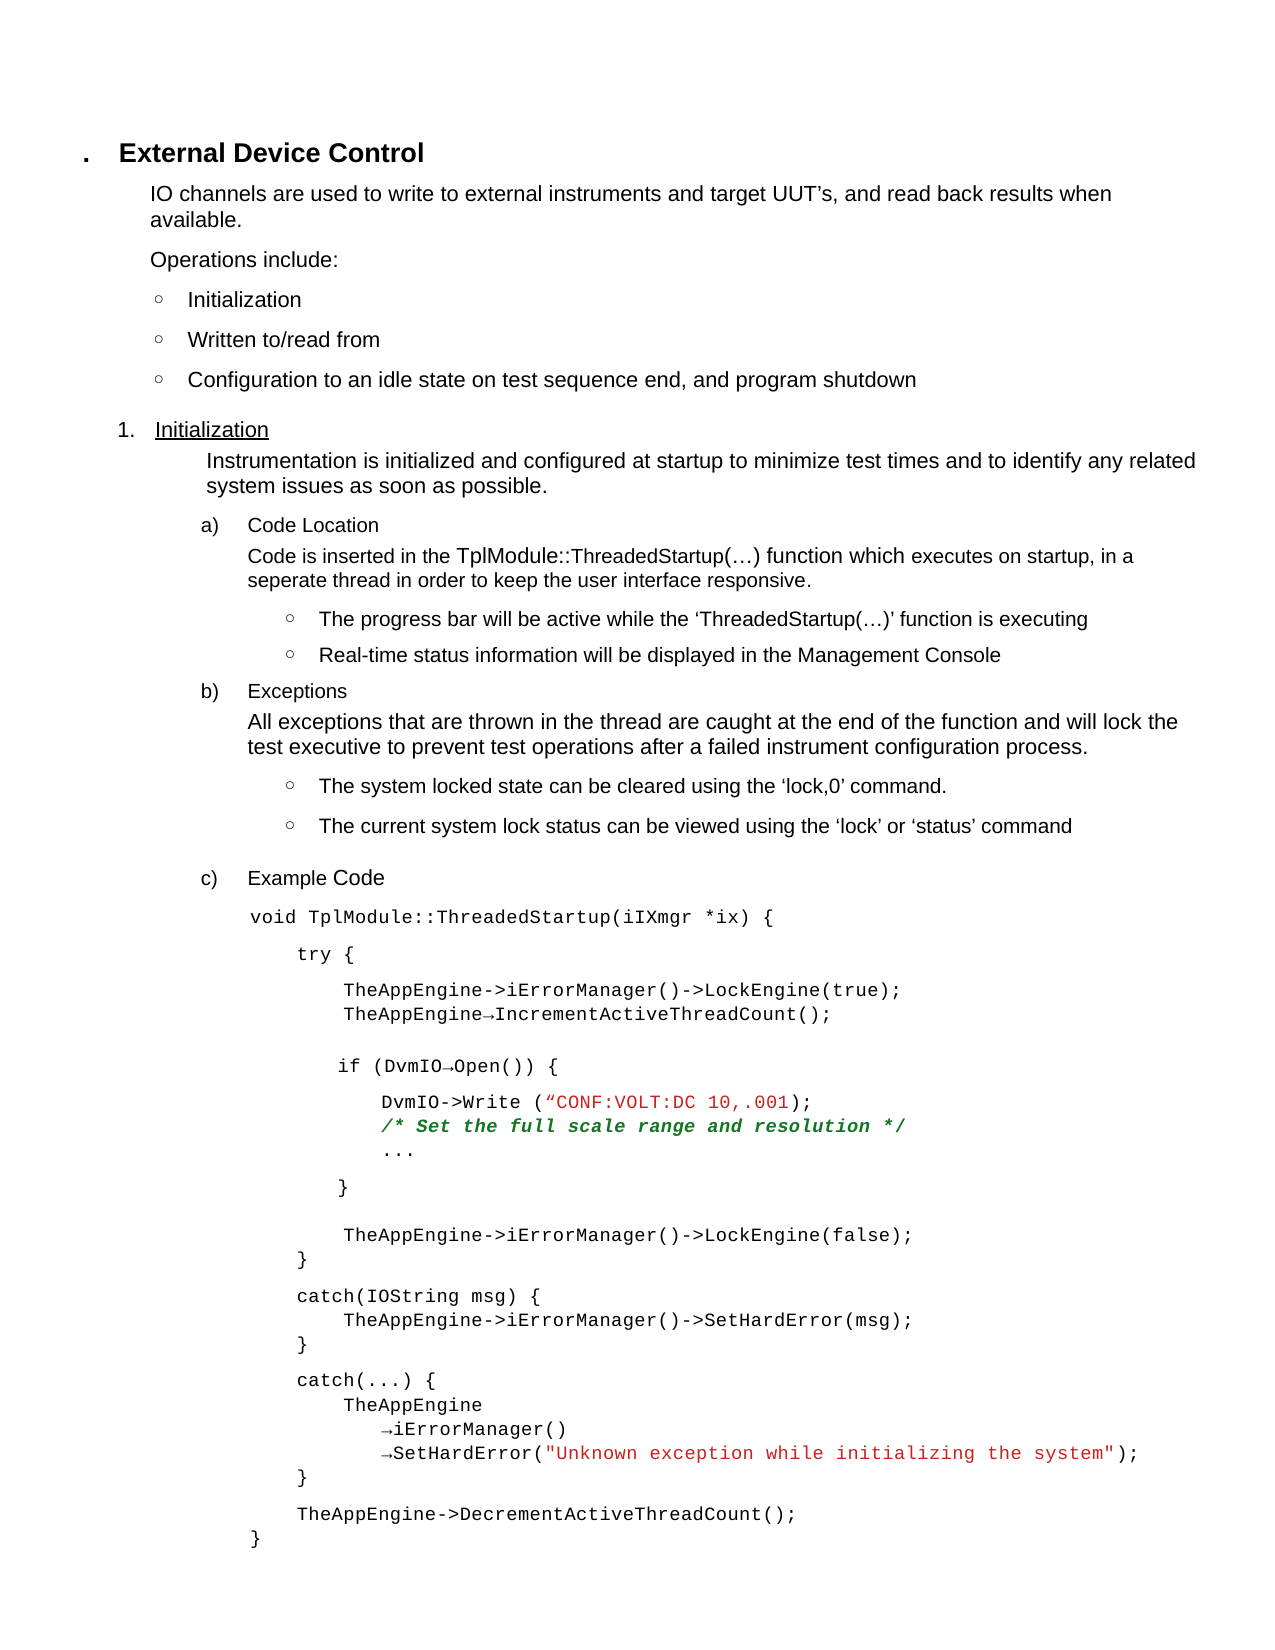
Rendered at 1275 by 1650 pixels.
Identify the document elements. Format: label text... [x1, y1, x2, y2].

text TheAppEngine->iErrorManager()->LockEngine(true); [250, 981, 1200, 1002]
text void TplModule::ThreadedStartup(iIXmgr *ix) { [250, 908, 1200, 929]
text DvmIO->Write (“CONF:VOLT:DC 10,.001); [381, 1093, 1200, 1114]
text →SetHardError("Unknown exception while initializing the system"); [381, 1444, 1200, 1465]
list Written to/read from [150, 327, 1200, 352]
list Configuration to an idle state on test sequence end, and program shutdown [150, 367, 1200, 392]
text TheAppEngine->DecrementActiveThreadCount(); [250, 1504, 1200, 1526]
text IO channels are used to write to external instruments and target UUT’s, and read back results when available. [150, 181, 1200, 232]
list Real-time status information will be displayed in the Management Console [281, 643, 1200, 667]
text Operations include: [150, 247, 1200, 272]
text ... [381, 1141, 1200, 1162]
text } [337, 1177, 1200, 1199]
text All exceptions that are thrown in the thread are caught at the end of the function and will lock the test executive to prevent test operations after a failed instrument configuration process. [247, 709, 1200, 759]
text Instrumentation is initialized and configured at startup to minimize test times and to identify any related system issues as soon as possible. [206, 448, 1200, 498]
text /* Set the full scale range and resolution */ [381, 1117, 1200, 1138]
text } [250, 1468, 1200, 1489]
text Code is inserted in the TplModule::ThreadedStartup(…) function which executes on startup, in a seperate thread in order to keep the user interface responsive. [247, 543, 1200, 592]
subtitle Code Location [195, 513, 1200, 537]
subtitle Initialization [111, 417, 1200, 442]
text } [250, 1250, 1200, 1271]
subtitle External Device Control [75, 137, 1200, 169]
list The progress bar will be active while the ‘ThreadedStartup(…)’ function is executing [281, 607, 1200, 631]
subtitle Example Code [195, 865, 1200, 890]
text } [250, 1529, 1200, 1550]
text TheAppEngine [250, 1396, 1200, 1417]
text if (DvmIO→Open()) { [337, 1056, 1200, 1078]
text TheAppEngine->iErrorManager()->LockEngine(false); [250, 1226, 1200, 1247]
list Initialization [150, 287, 1200, 312]
text →iErrorManager() [381, 1420, 1200, 1441]
text TheAppEngine->iErrorManager()->SetHardError(msg); [250, 1311, 1200, 1332]
text catch(IOString msg) { [250, 1286, 1200, 1308]
text TheAppEngine→IncrementActiveThreadCount(); [250, 1005, 1200, 1026]
subtitle Exceptions [195, 679, 1200, 703]
text try { [250, 944, 1200, 966]
list The system locked state can be cleared using the ‘lock,0’ command. [281, 774, 1200, 798]
text catch(...) { [250, 1371, 1200, 1392]
text } [250, 1335, 1200, 1356]
list The current system lock status can be viewed using the ‘lock’ or ‘status’ command [281, 813, 1200, 838]
